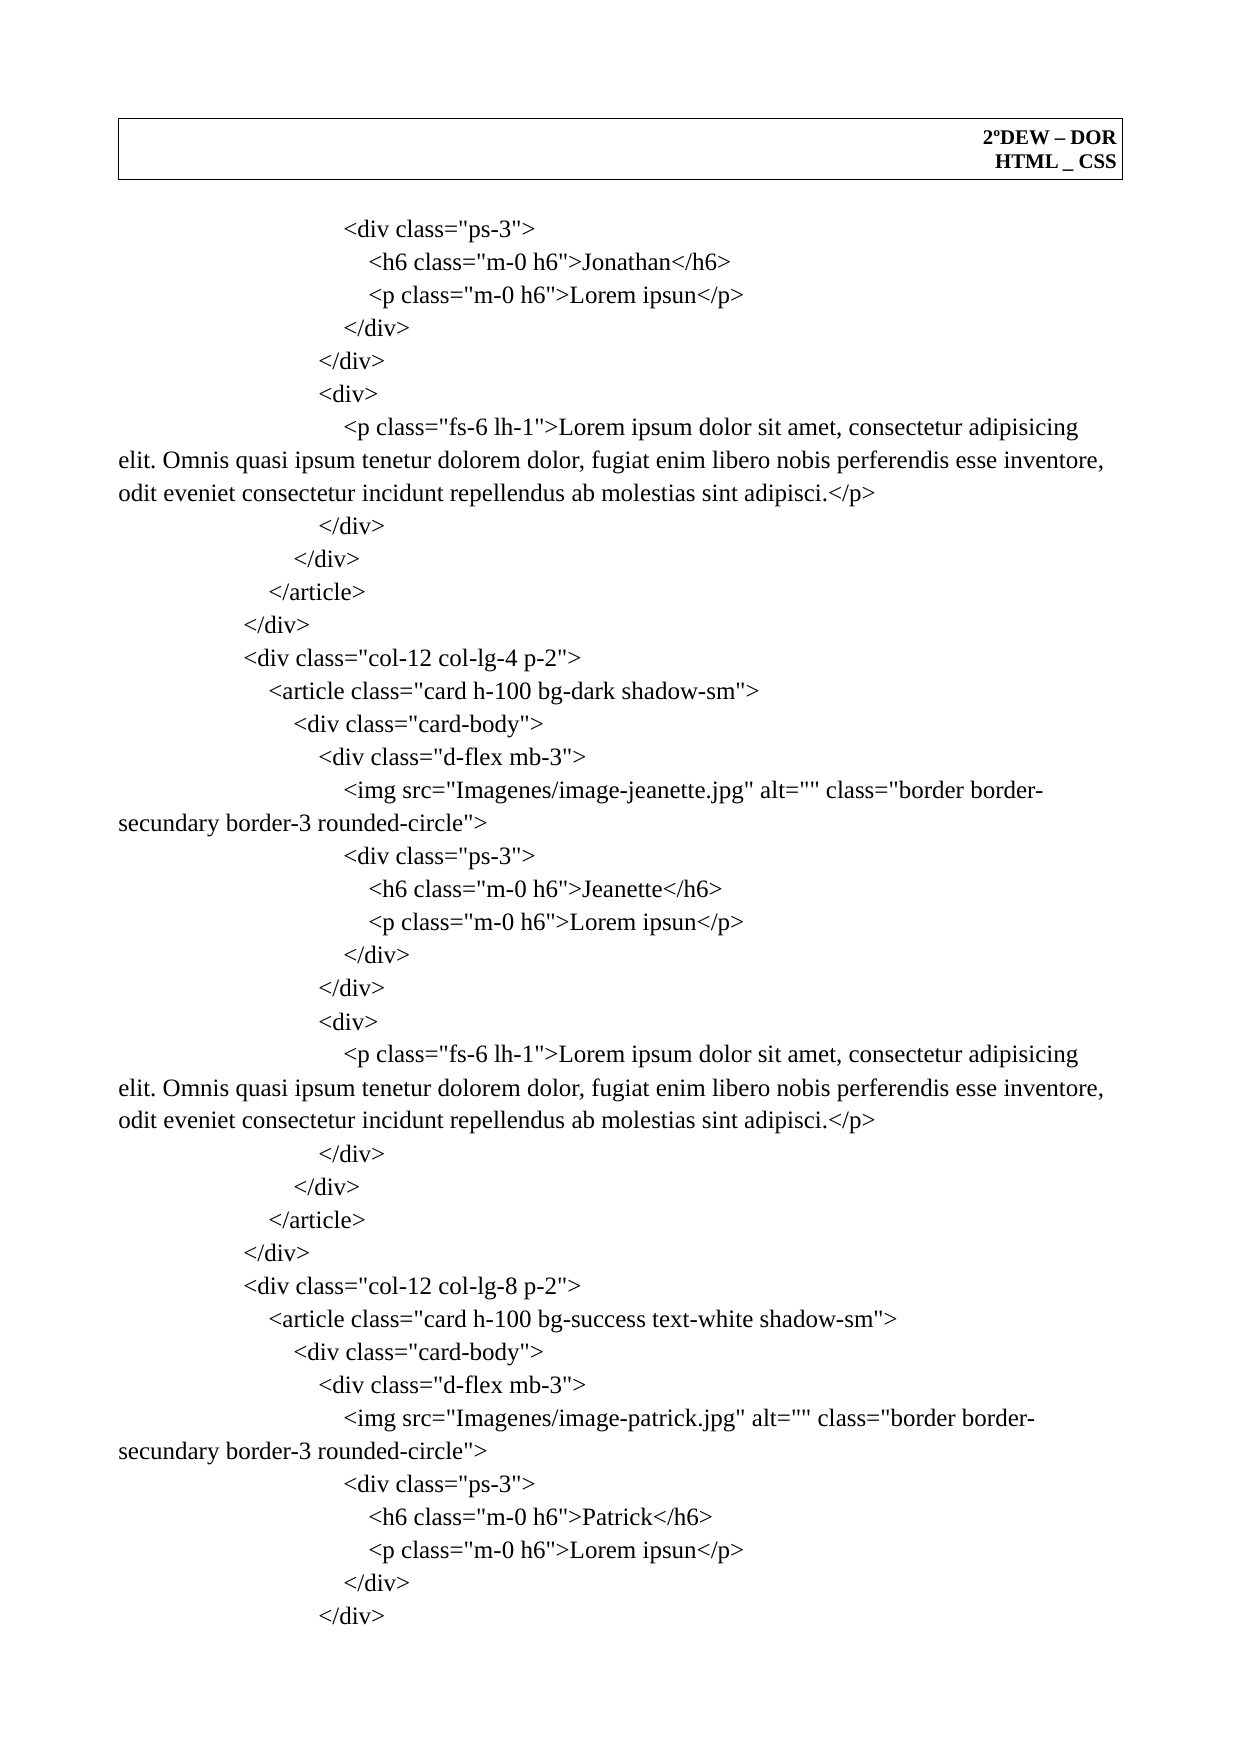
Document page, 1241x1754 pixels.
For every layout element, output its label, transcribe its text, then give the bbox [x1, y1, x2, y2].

text </article> [118, 577, 1122, 606]
text <div> [118, 379, 1122, 408]
text <p class="m-0 h6">Lorem ipsun</p> [118, 907, 1122, 936]
text </div> [118, 1139, 1122, 1167]
text <article class="card h-100 bg-success text-white shadow-sm"> [118, 1304, 1122, 1332]
text </div> [118, 973, 1122, 1002]
text <div class="col-12 col-lg-8 p-2"> [118, 1271, 1122, 1299]
text <h6 class="m-0 h6">Jonathan</h6> [118, 247, 1122, 276]
text <div class="ps-3"> [118, 1469, 1122, 1498]
text </div> [118, 313, 1122, 342]
text </div> [118, 544, 1122, 573]
text <img src="Imagenes/image-patrick.jpg" alt="" class="border border-secundary border-3 rounded-circle"> [118, 1403, 1122, 1464]
text <p class="m-0 h6">Lorem ipsun</p> [118, 280, 1122, 309]
text </div> [118, 346, 1122, 375]
text <div class="ps-3"> [118, 214, 1122, 243]
text <p class="fs-6 lh-1">Lorem ipsum dolor sit amet, consectetur adipisicing elit. Omnis quasi ipsum tenetur dolorem dolor, fugiat enim libero nobis perferendis esse inventore, odit eveniet consectetur incidunt repellendus ab molestias sint adipisci.</p> [118, 1039, 1122, 1134]
text </div> [118, 1238, 1122, 1266]
text <img src="Imagenes/image-jeanette.jpg" alt="" class="border border-secundary border-3 rounded-circle"> [118, 775, 1122, 837]
text </div> [118, 941, 1122, 969]
text </article> [118, 1205, 1122, 1233]
text <div class="col-12 col-lg-4 p-2"> [118, 643, 1122, 672]
text <div> [118, 1007, 1122, 1035]
text </div> [118, 610, 1122, 639]
text <div class="card-body"> [118, 709, 1122, 738]
text <h6 class="m-0 h6">Patrick</h6> [118, 1502, 1122, 1531]
text </div> [118, 511, 1122, 540]
text <div class="ps-3"> [118, 841, 1122, 870]
text <div class="d-flex mb-3"> [118, 742, 1122, 771]
text <p class="m-0 h6">Lorem ipsun</p> [118, 1535, 1122, 1564]
text <h6 class="m-0 h6">Jeanette</h6> [118, 874, 1122, 903]
text </div> [118, 1568, 1122, 1597]
text <article class="card h-100 bg-dark shadow-sm"> [118, 676, 1122, 705]
text </div> [118, 1172, 1122, 1200]
text <div class="d-flex mb-3"> [118, 1370, 1122, 1398]
text </div> [118, 1601, 1122, 1630]
text <div class="card-body"> [118, 1337, 1122, 1366]
text <p class="fs-6 lh-1">Lorem ipsum dolor sit amet, consectetur adipisicing elit. Omnis quasi ipsum tenetur dolorem dolor, fugiat enim libero nobis perferendis esse inventore, odit eveniet consectetur incidunt repellendus ab molestias sint adipisci.</p> [118, 412, 1122, 507]
